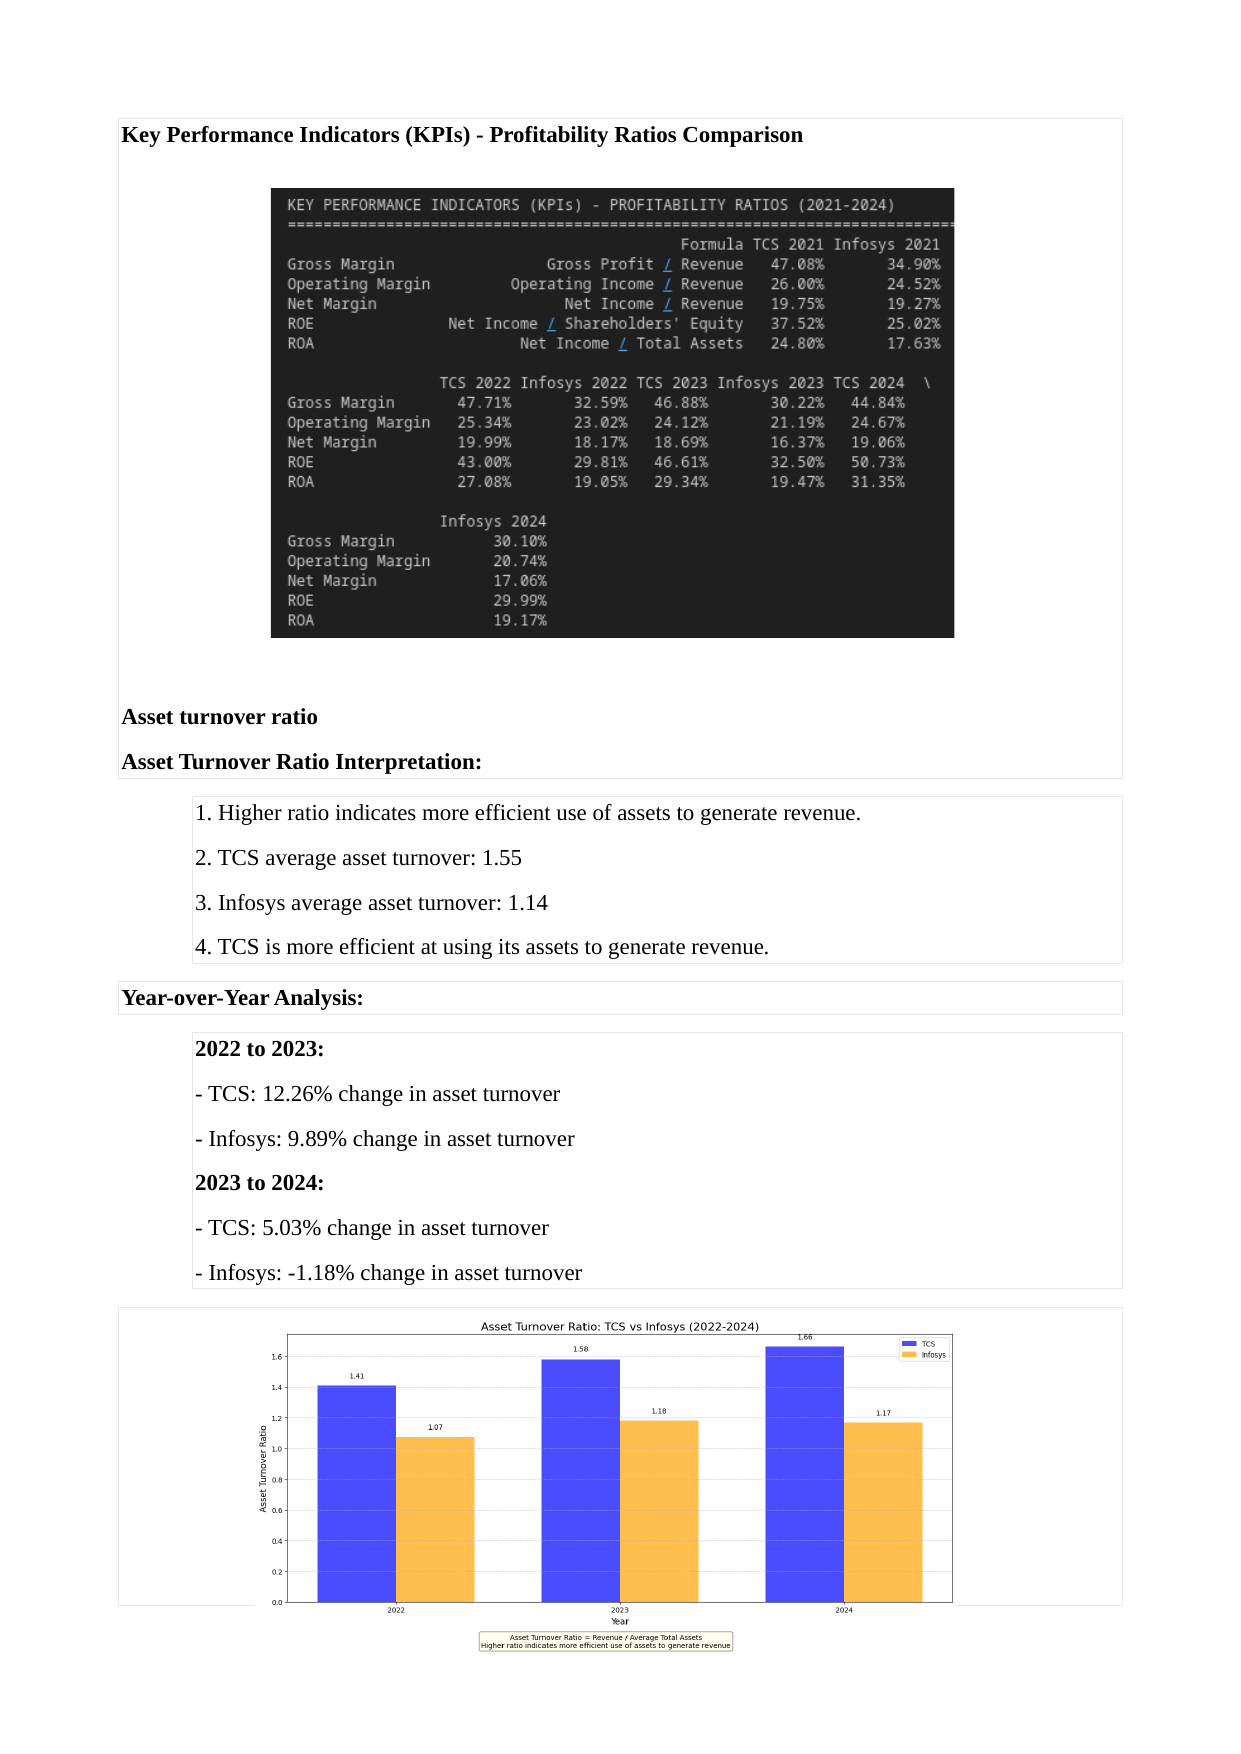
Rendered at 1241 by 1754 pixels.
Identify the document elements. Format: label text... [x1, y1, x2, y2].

picture [254, 1318, 957, 1654]
text - Infosys: -1.18% change in asset turnover [193, 1256, 1122, 1288]
text 1. Higher ratio indicates more efficient use of assets to generate revenue. [193, 797, 1122, 825]
text - Infosys: 9.89% change in asset turnover [193, 1122, 1122, 1151]
text Year-over-Year Analysis: [119, 982, 1122, 1014]
text Asset Turnover Ratio Interpretation: [119, 745, 1122, 778]
text - TCS: 5.03% change in asset turnover [193, 1211, 1122, 1241]
text 2022 to 2023: [193, 1033, 1122, 1061]
text 4. TCS is more efficient at using its assets to generate revenue. [193, 930, 1122, 963]
text 3. Infosys average asset turnover: 1.14 [193, 886, 1122, 915]
text - TCS: 12.26% change in asset turnover [193, 1077, 1122, 1106]
text 2023 to 2024: [193, 1166, 1122, 1196]
text Asset turnover ratio [119, 700, 1122, 730]
text Key Performance Indicators (KPIs) - Profitability Ratios Comparison [119, 119, 1122, 147]
text 2. TCS average asset turnover: 1.55 [193, 841, 1122, 870]
picture [270, 188, 955, 638]
